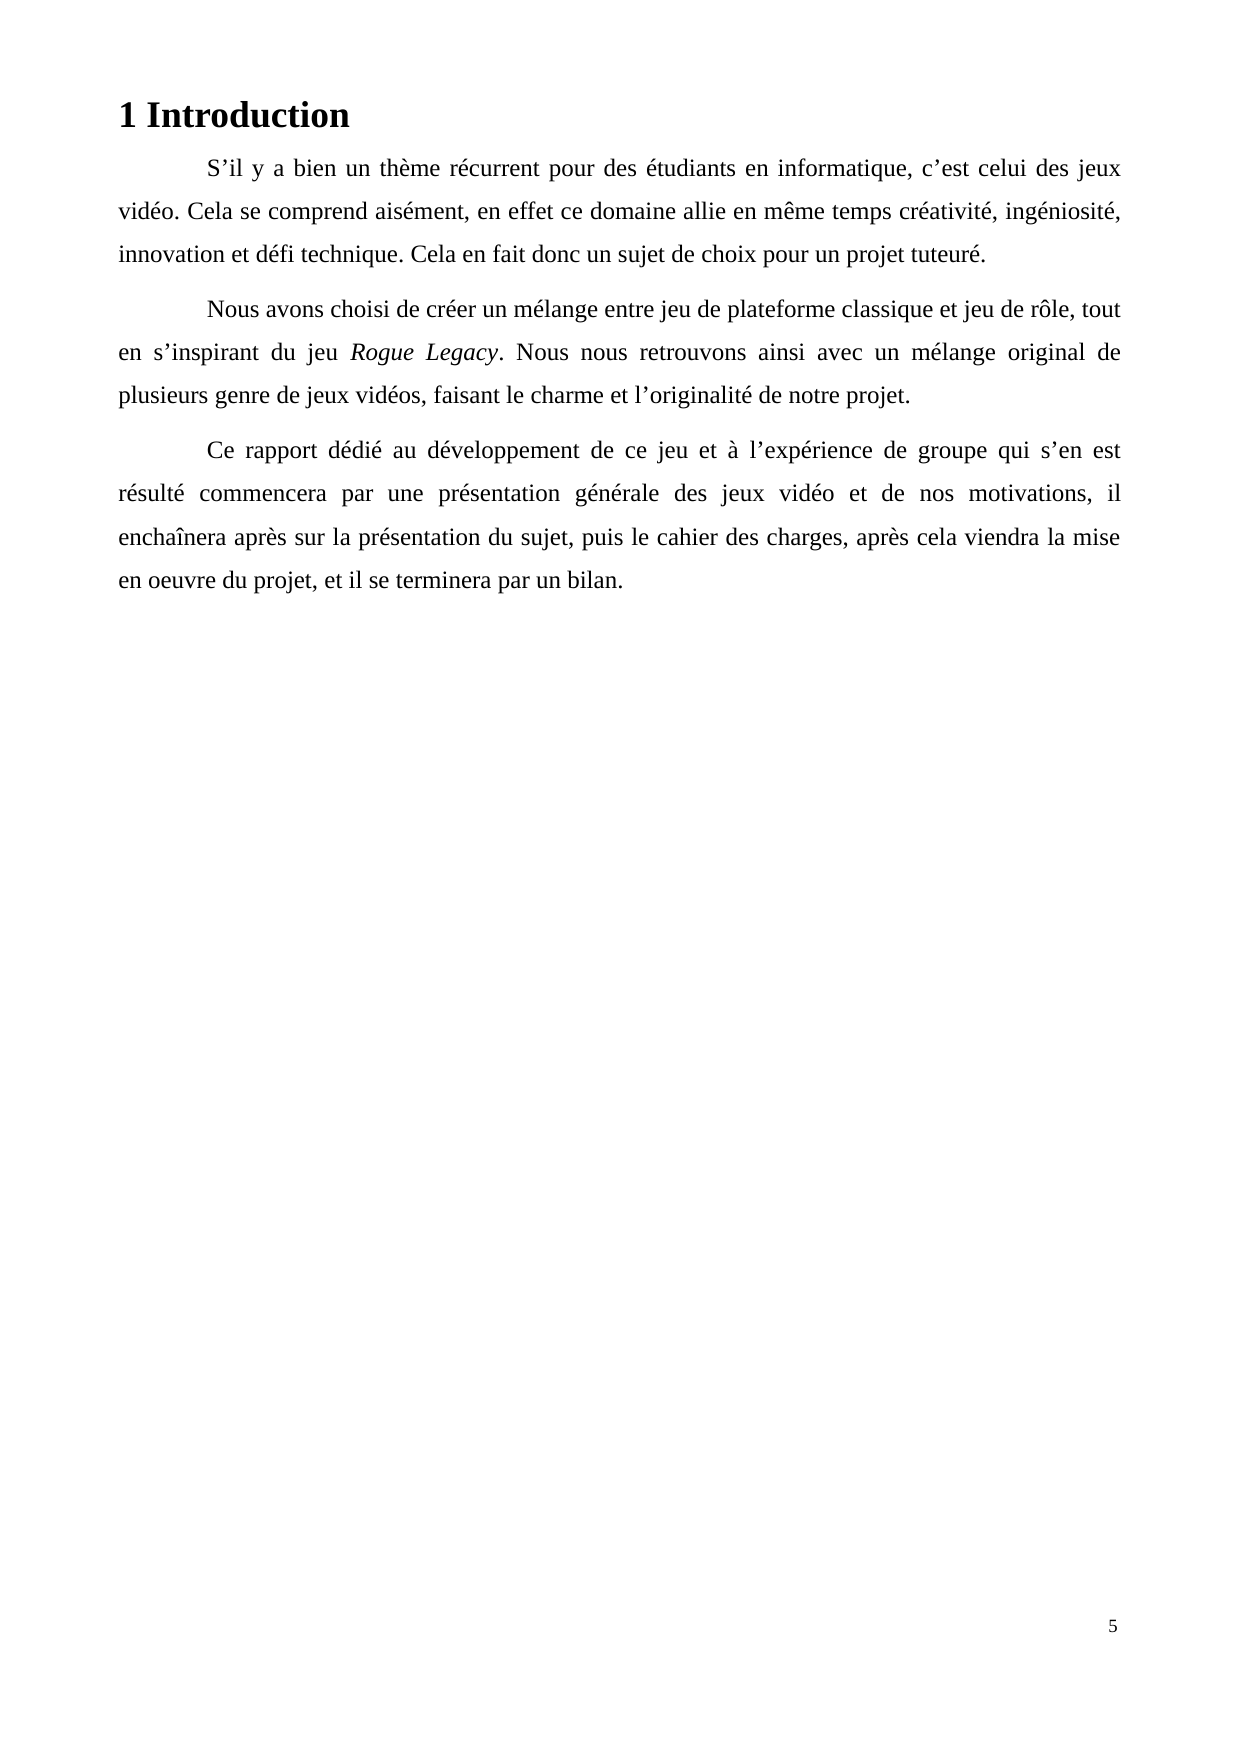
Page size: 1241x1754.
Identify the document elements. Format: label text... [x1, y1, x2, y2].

text Nous avons choisi de créer un mélange entre jeu de plateforme classique et jeu de rôle, tout en s’inspirant du jeu Rogue Legacy. Nous nous retrouvons ainsi avec un mélange original de plusieurs genre de jeux vidéos, faisant le charme et l’originalité de notre projet. [118, 294, 1122, 409]
text Ce rapport dédié au développement de ce jeu et à l’expérience de groupe qui s’en est résulté commencera par une présentation générale des jeux vidéo et de nos motivations, il enchaînera après sur la présentation du sujet, puis le cahier des charges, après cela viendra la mise en oeuvre du projet, et il se terminera par un bilan. [118, 435, 1122, 593]
subtitle Introduction [118, 92, 1122, 135]
text S’il y a bien un thème récurrent pour des étudiants en informatique, c’est celui des jeux vidéo. Cela se comprend aisément, en effet ce domaine allie en même temps créativité, ingéniosité, innovation et défi technique. Cela en fait donc un sujet de choix pour un projet tuteuré. [118, 153, 1122, 268]
